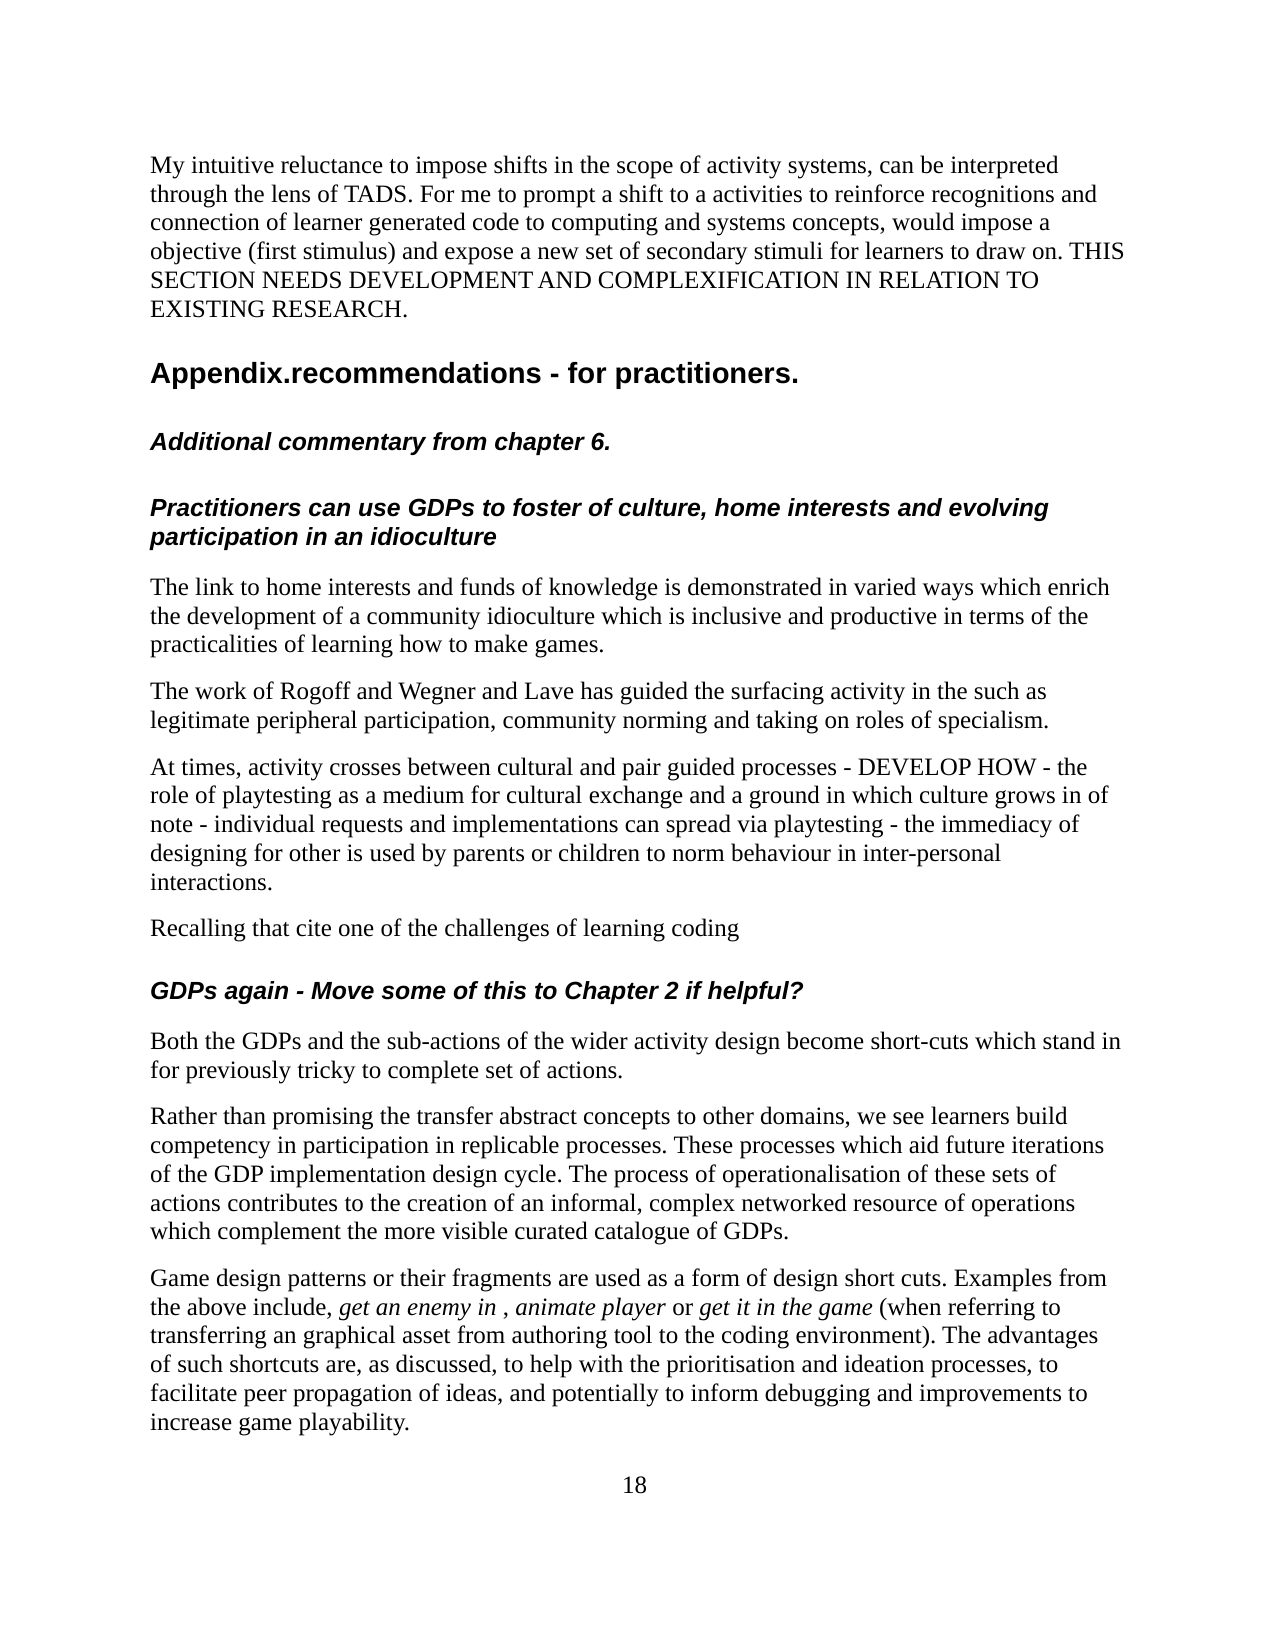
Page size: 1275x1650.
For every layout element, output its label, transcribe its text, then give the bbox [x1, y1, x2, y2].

subtitle GDPs again - Move some of this to Chapter 2 if helpful? [150, 976, 1125, 1004]
text Recalling that cite one of the challenges of learning coding [150, 913, 1125, 942]
subtitle Practitioners can use GDPs to foster of culture, home interests and evolving participation in an idioculture [150, 493, 1125, 551]
subtitle Appendix.recommendations - for practitioners. [150, 356, 1125, 390]
text At times, activity crosses between cultural and pair guided processes - DEVELOP HOW - the role of playtesting as a medium for cultural exchange and a ground in which culture grows in of note - individual requests and implementations can spread via playtesting - the immediacy of designing for other is used by parents or children to norm behaviour in inter-personal interactions. [150, 752, 1125, 895]
text Both the GDPs and the sub-actions of the wider activity design become short-cuts which stand in for previously tricky to complete set of actions. [150, 1026, 1125, 1083]
text The link to home interests and funds of knowledge is demonstrated in varied ways which enrich the development of a community idioculture which is inclusive and productive in terms of the practicalities of learning how to make games. [150, 572, 1125, 658]
text Rather than promising the transfer abstract concepts to other domains, we see learners build competency in participation in replicable processes. These processes which aid future iterations of the GDP implementation design cycle. The process of operationalisation of these sets of actions contributes to the creation of an informal, complex networked resource of operations which complement the more visible curated catalogue of GDPs. [150, 1101, 1125, 1245]
text Game design patterns or their fragments are used as a form of design short cuts. Examples from the above include, get an enemy in , animate player or get it in the game (when referring to transferring an graphical asset from authoring tool to the coding environment). The advantages of such shortcuts are, as discussed, to help with the prioritisation and ideation processes, to facilitate peer propagation of ideas, and potentially to inform debugging and improvements to increase game playability. [150, 1263, 1125, 1436]
text My intuitive reluctance to impose shifts in the scope of activity systems, can be interpreted through the lens of TADS. For me to prompt a shift to a activities to reinforce recognitions and connection of learner generated code to computing and systems concepts, would impose a objective (first stimulus) and expose a new set of secondary stimuli for learners to draw on. THIS SECTION NEEDS DEVELOPMENT AND COMPLEXIFICATION IN RELATION TO EXISTING RESEARCH. [150, 150, 1125, 322]
text The work of Rogoff and Wegner and Lave has guided the surfacing activity in the such as legitimate peripheral participation, community norming and taking on roles of specialism. [150, 676, 1125, 734]
subtitle Additional commentary from chapter 6. [150, 427, 1125, 456]
